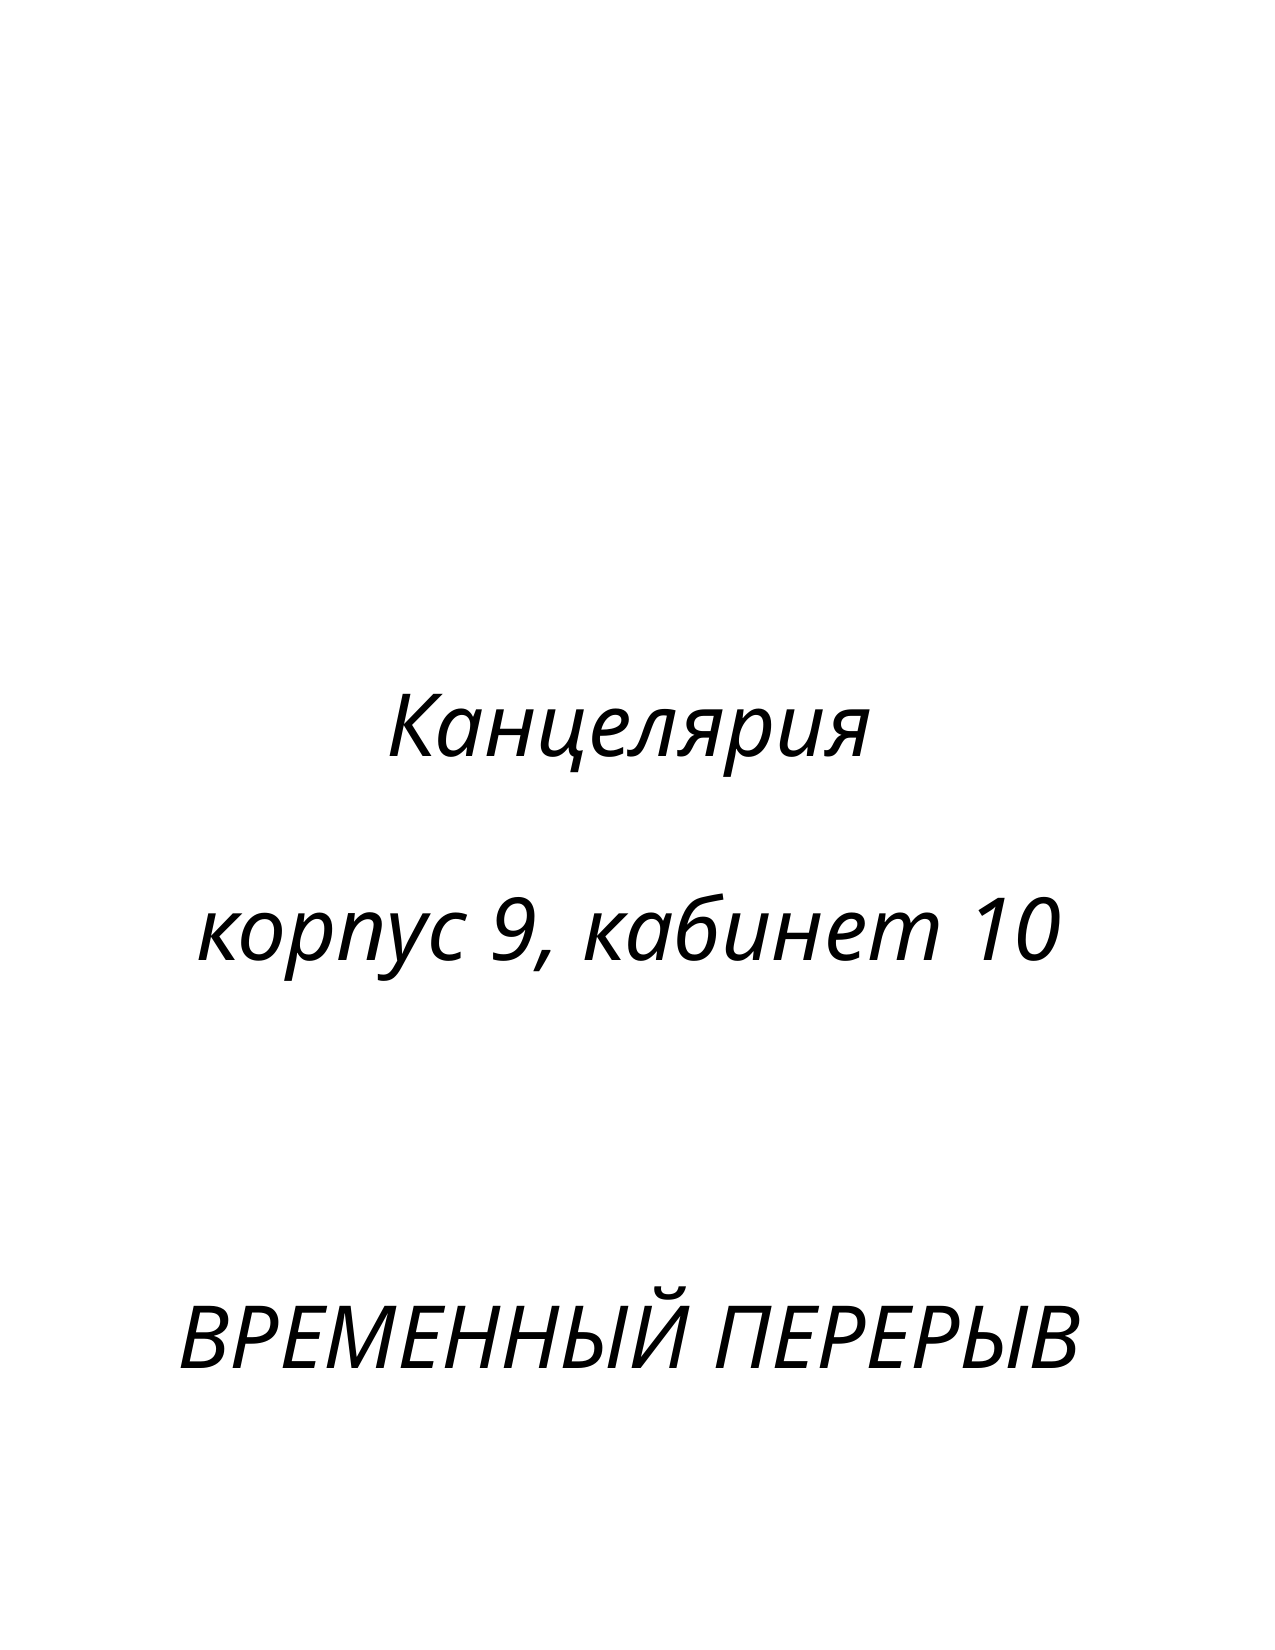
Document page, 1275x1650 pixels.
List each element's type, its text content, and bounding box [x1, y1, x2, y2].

text ВРЕМЕННЫЙ ПЕРЕРЫВ [118, 1276, 1157, 1480]
text корпус 9, кабинет 10 [118, 867, 1157, 1072]
text Канцелярия [118, 663, 1157, 867]
